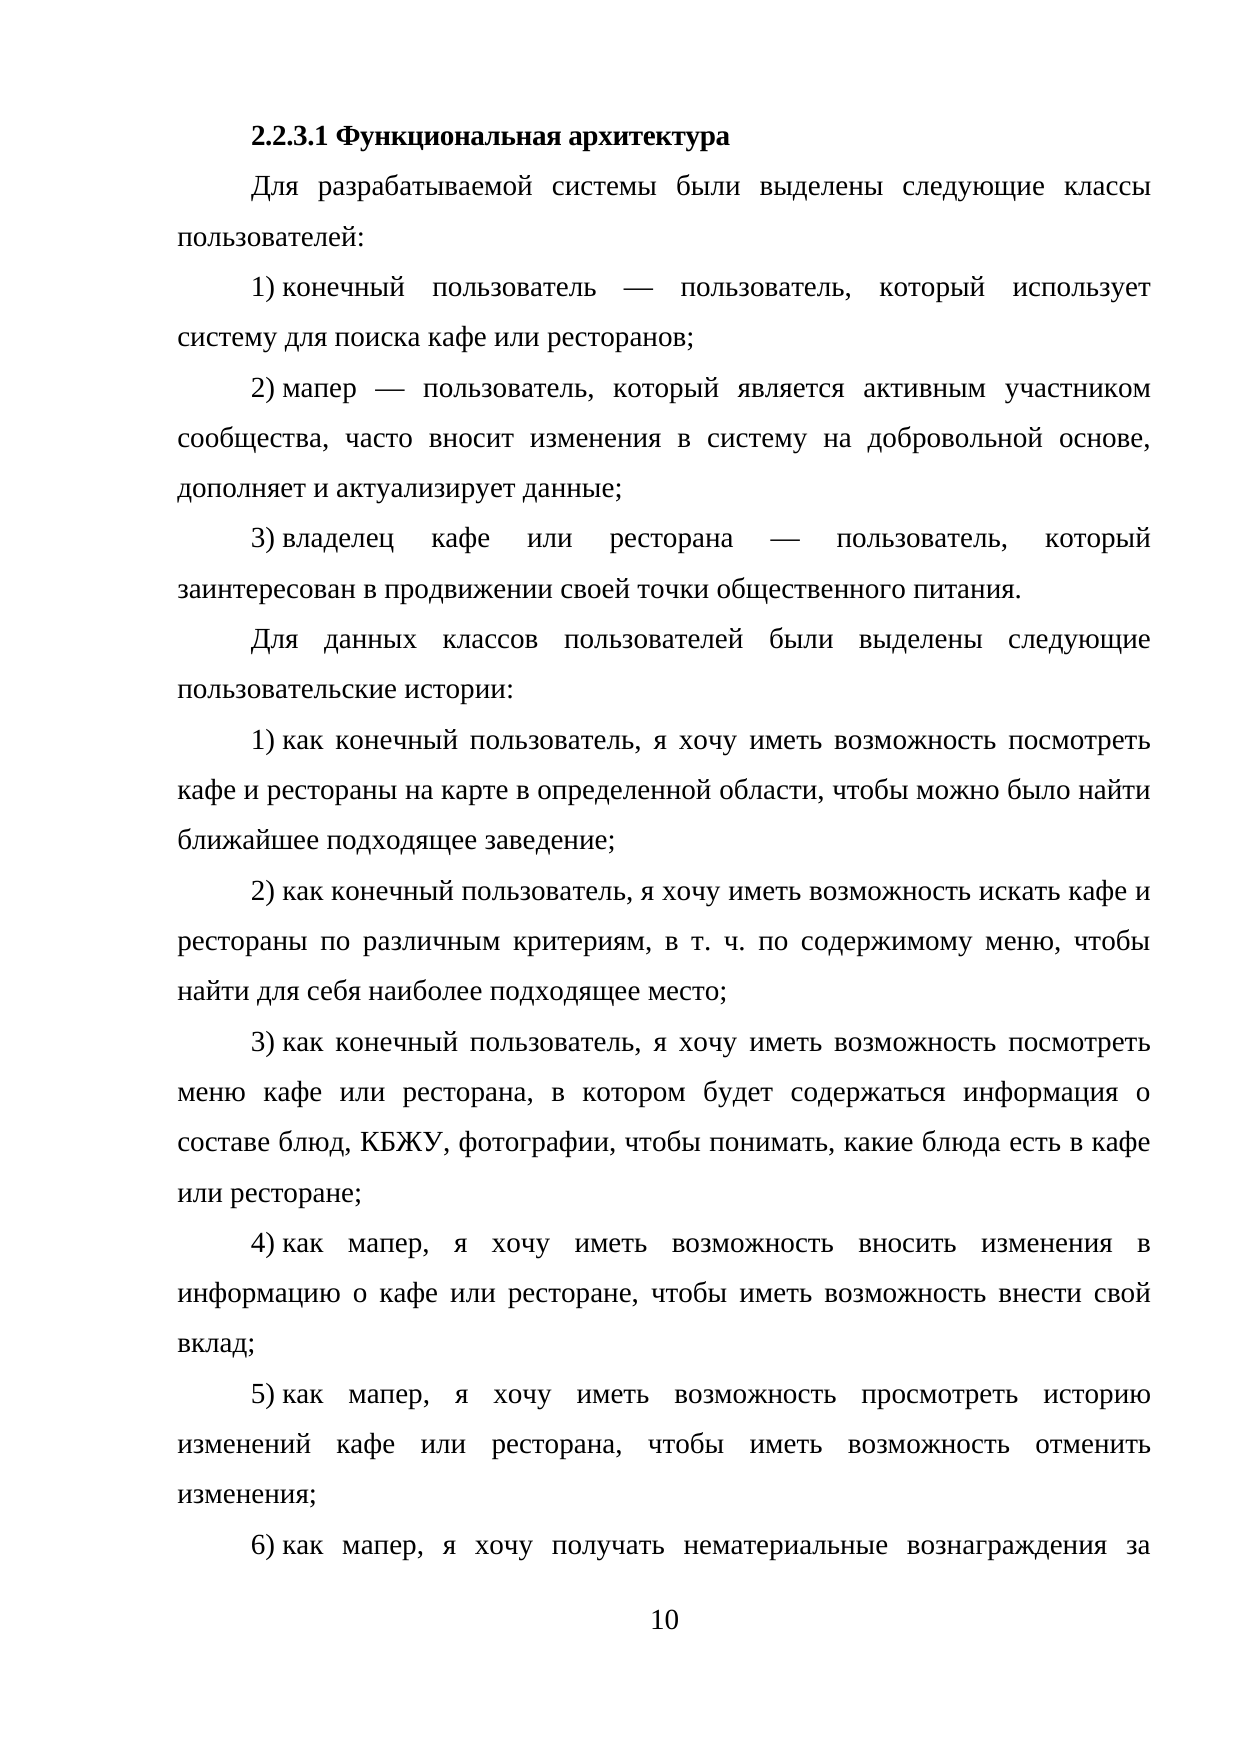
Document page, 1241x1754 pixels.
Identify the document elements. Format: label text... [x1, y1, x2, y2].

list мапер — пользователь, который является активным участником сообщества, часто вносит изменения в систему на добровольной основе, дополняет и актуализирует данные; [177, 370, 1152, 504]
list как конечный пользователь, я хочу иметь возможность посмотреть кафе и рестораны на карте в определенной области, чтобы можно было найти ближайшее подходящее заведение; [177, 722, 1152, 856]
list как мапер, я хочу иметь возможность вносить изменения в информацию о кафе или ресторане, чтобы иметь возможность внести свой вклад; [177, 1225, 1152, 1359]
list как мапер, я хочу получать нематериальные вознаграждения за [177, 1527, 1152, 1560]
list владелец кафе или ресторана — пользователь, который заинтересован в продвижении своей точки общественного питания. [177, 521, 1152, 604]
list как конечный пользователь, я хочу иметь возможность искать кафе и рестораны по различным критериям, в т. ч. по содержимому меню, чтобы найти для себя наиболее подходящее место; [177, 873, 1152, 1007]
list как мапер, я хочу иметь возможность просмотреть историю изменений кафе или ресторана, чтобы иметь возможность отменить изменения; [177, 1376, 1152, 1510]
text Для данных классов пользователей были выделены следующие пользовательские истории: [177, 621, 1152, 705]
subtitle Функциональная архитектура [177, 118, 1152, 152]
list как конечный пользователь, я хочу иметь возможность посмотреть меню кафе или ресторана, в котором будет содержаться информация о составе блюд, КБЖУ, фотографии, чтобы понимать, какие блюда есть в кафе или ресторане; [177, 1024, 1152, 1208]
text Для разрабатываемой системы были выделены следующие классы пользователей: [177, 168, 1152, 252]
list конечный пользователь — пользователь, который использует систему для поиска кафе или ресторанов; [177, 269, 1152, 353]
